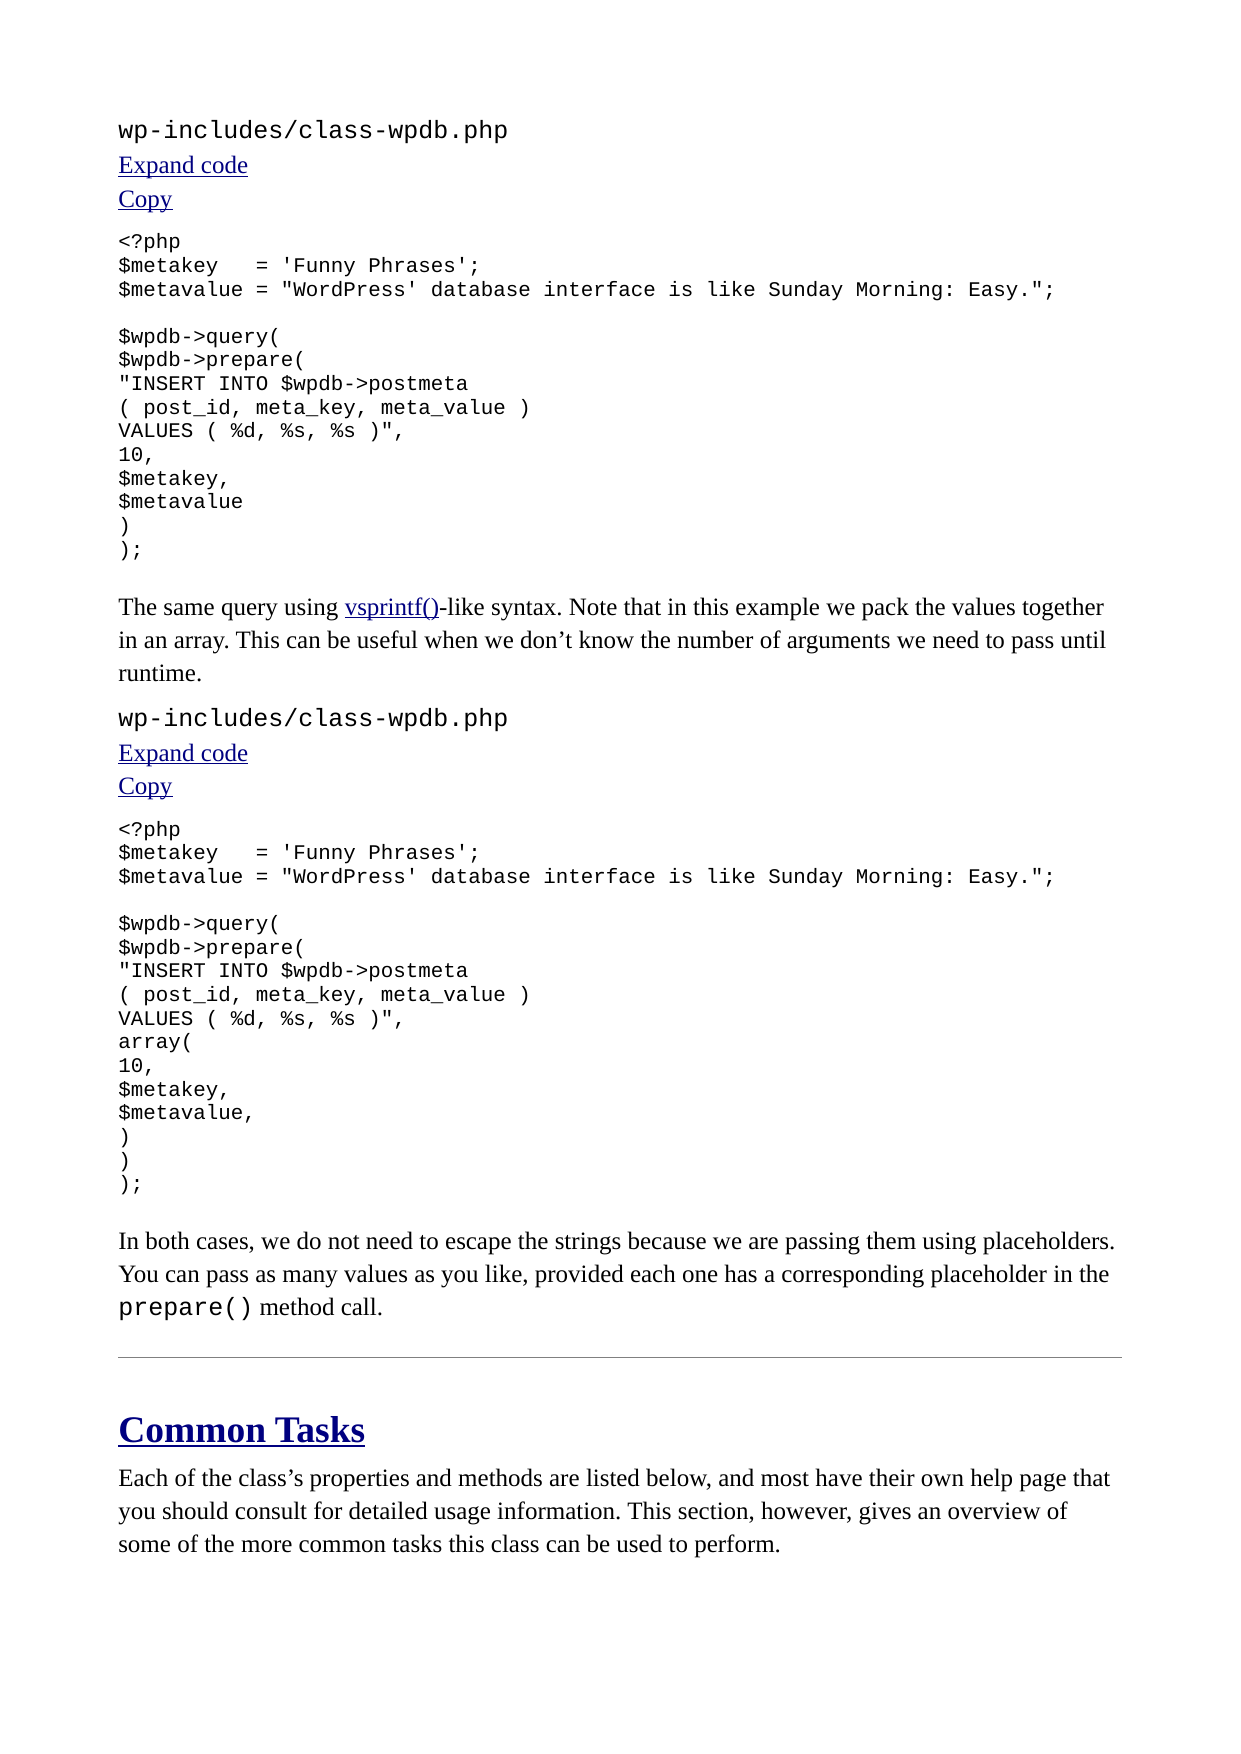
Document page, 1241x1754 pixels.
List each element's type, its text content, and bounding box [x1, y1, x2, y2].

text 10, [118, 444, 1122, 468]
text ( post_id, meta_key, meta_value ) [118, 984, 1122, 1008]
text ); [118, 539, 1122, 562]
text $metakey, [118, 1079, 1122, 1102]
text Copy [118, 771, 1122, 800]
text ) [118, 1149, 1122, 1173]
text ( post_id, meta_key, meta_value ) [118, 397, 1122, 420]
text ) [118, 1126, 1122, 1149]
text $metakey = 'Funny Phrases'; [118, 842, 1122, 866]
text wp-includes/class-wpdb.php [118, 118, 1122, 146]
text $wpdb->prepare( [118, 937, 1122, 960]
text $wpdb->query( [118, 913, 1122, 937]
text The same query using vsprintf()-like syntax. Note that in this example we pack the values together in an array. This can be useful when we don’t know the number of arguments we need to pass until runtime. [118, 592, 1122, 687]
text Copy [118, 184, 1122, 212]
text In both cases, we do not need to escape the strings because we are passing them using placeholders. You can pass as many values as you like, provided each one has a corresponding placeholder in the prepare() method call. [118, 1226, 1122, 1323]
text $metavalue, [118, 1102, 1122, 1126]
text <?php [118, 818, 1122, 842]
text array( [118, 1031, 1122, 1055]
text $metakey = 'Funny Phrases'; [118, 255, 1122, 278]
text Expand code [118, 738, 1122, 767]
text VALUES ( %d, %s, %s )", [118, 1008, 1122, 1031]
text VALUES ( %d, %s, %s )", [118, 420, 1122, 444]
text Expand code [118, 151, 1122, 179]
text Each of the class’s properties and methods are listed below, and most have their own help page that you should consult for detailed usage information. This section, however, gives an overview of some of the more common tasks this class can be used to perform. [118, 1463, 1122, 1558]
subtitle Common Tasks [118, 1407, 1122, 1451]
text 10, [118, 1055, 1122, 1079]
text ) [118, 515, 1122, 539]
text wp-includes/class-wpdb.php [118, 705, 1122, 734]
text "INSERT INTO $wpdb->postmeta [118, 960, 1122, 984]
text $metakey, [118, 468, 1122, 491]
text ); [118, 1173, 1122, 1197]
text $metavalue = "WordPress' database interface is like Sunday Morning: Easy."; [118, 278, 1122, 302]
text $metavalue = "WordPress' database interface is like Sunday Morning: Easy."; [118, 866, 1122, 889]
text $wpdb->query( [118, 326, 1122, 349]
text "INSERT INTO $wpdb->postmeta [118, 373, 1122, 397]
text $metavalue [118, 491, 1122, 515]
text $wpdb->prepare( [118, 349, 1122, 373]
text <?php [118, 231, 1122, 255]
